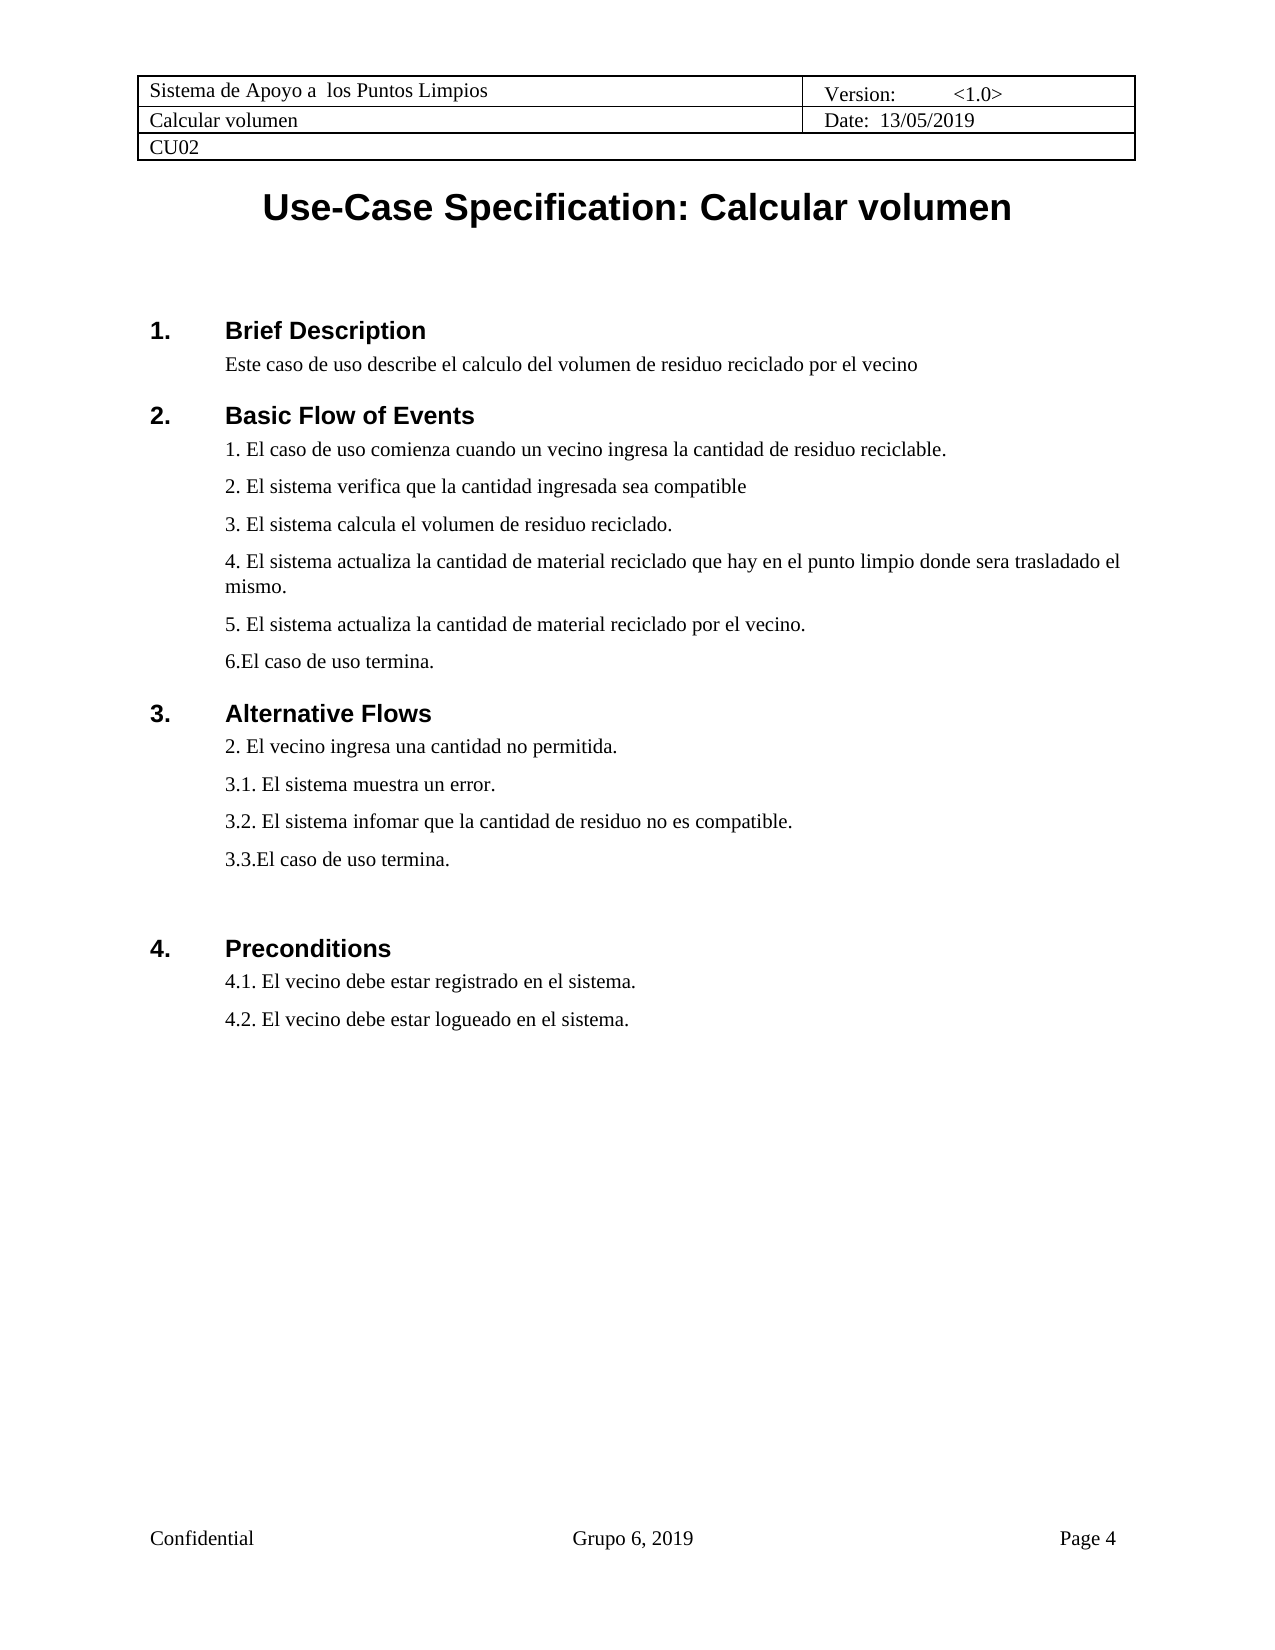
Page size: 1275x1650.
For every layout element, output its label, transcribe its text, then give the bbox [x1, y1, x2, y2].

text 4.1. El vecino debe estar registrado en el sistema. [225, 968, 1125, 993]
text 2. El vecino ingresa una cantidad no permitida. [225, 733, 1125, 758]
text 1. El caso de uso comienza cuando un vecino ingresa la cantidad de residuo reciclable. [150, 436, 1125, 461]
subtitle Alternative Flows [150, 698, 1125, 727]
text 3.3.El caso de uso termina. [225, 846, 1125, 871]
text 4. El sistema actualiza la cantidad de material reciclado que hay en el punto limpio donde sera trasladado el mismo. [150, 548, 1125, 598]
subtitle Brief Description [150, 316, 1125, 345]
text 2. El sistema verifica que la cantidad ingresada sea compatible [150, 473, 1125, 498]
text 6.El caso de uso termina. [150, 648, 1125, 673]
subtitle Use-Case Specification: Calcular volumen [150, 185, 1125, 228]
text 5. El sistema actualiza la cantidad de material reciclado por el vecino. [150, 611, 1125, 636]
subtitle Basic Flow of Events [150, 401, 1125, 430]
text 3.1. El sistema muestra un error. [225, 771, 1125, 796]
text 3.2. El sistema infomar que la cantidad de residuo no es compatible. [225, 808, 1125, 833]
subtitle Preconditions [150, 933, 1125, 962]
text 4.2. El vecino debe estar logueado en el sistema. [225, 1006, 1125, 1031]
text 3. El sistema calcula el volumen de residuo reciclado. [150, 511, 1125, 536]
text Este caso de uso describe el calculo del volumen de residuo reciclado por el vecino [225, 351, 1125, 376]
